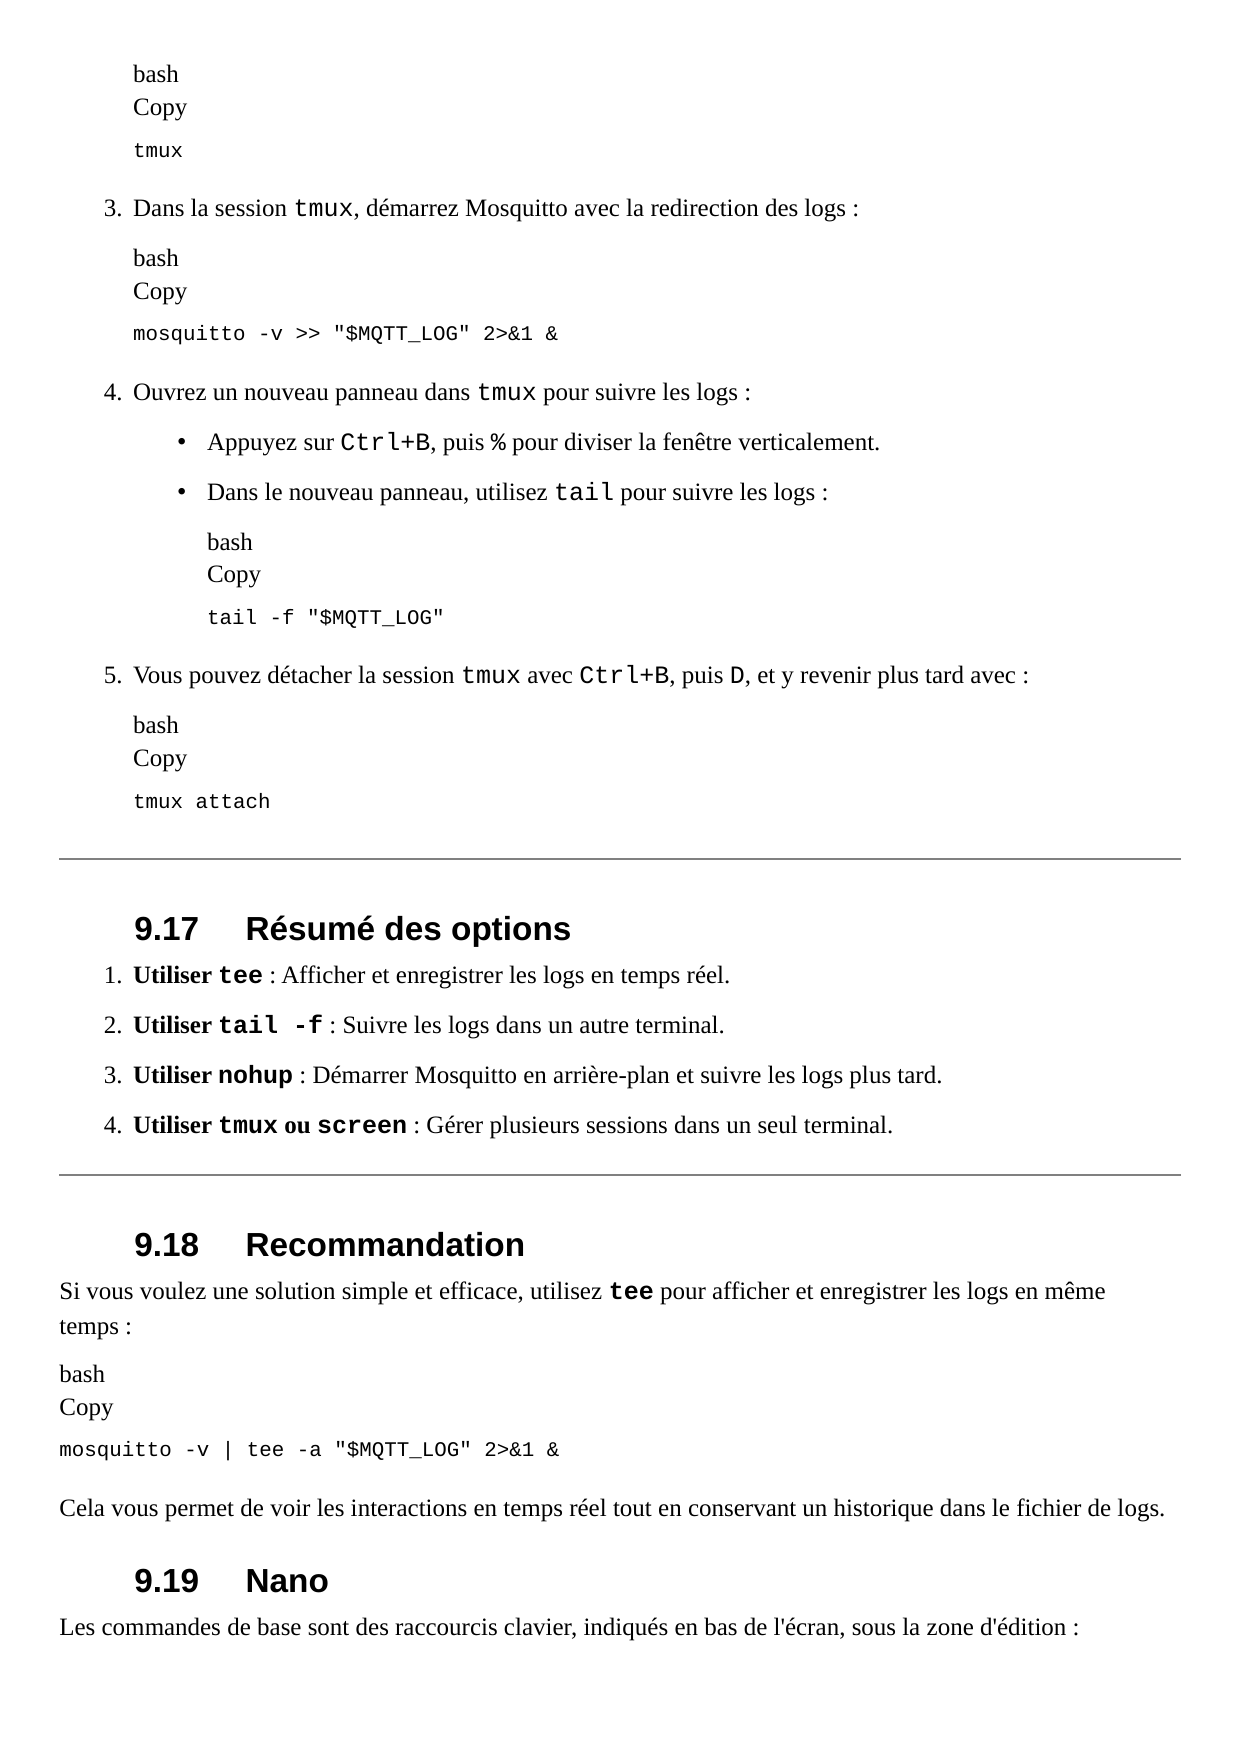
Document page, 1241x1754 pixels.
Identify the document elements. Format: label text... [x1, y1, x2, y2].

list Appuyez sur Ctrl+B, puis % pour diviser la fenêtre verticalement. [177, 427, 1181, 457]
list Dans le nouveau panneau, utilisez tail pour suivre les logs : [177, 477, 1181, 507]
list tmux attach [103, 791, 1181, 814]
list bash [103, 710, 1181, 739]
list tail -f "$MQTT_LOG" [177, 607, 1181, 631]
subtitle Nano [134, 1561, 1181, 1599]
list Dans la session tmux, démarrez Mosquitto avec la redirection des logs : [103, 193, 1181, 224]
text Cela vous permet de voir les interactions en temps réel tout en conservant un historique dans le fichier de logs. [59, 1493, 1181, 1521]
text bash [59, 1359, 1181, 1388]
list Utiliser tmux ou screen : Gérer plusieurs sessions dans un seul terminal. [103, 1110, 1181, 1141]
list Copy [103, 92, 1181, 121]
text Les commandes de base sont des raccourcis clavier, indiqués en bas de l'écran, sous la zone d'édition : [59, 1612, 1181, 1641]
list Vous pouvez détacher la session tmux avec Ctrl+B, puis D, et y revenir plus tard avec : [103, 660, 1181, 691]
list Copy [103, 743, 1181, 772]
subtitle Résumé des options [134, 909, 1181, 948]
subtitle Recommandation [134, 1225, 1181, 1264]
list bash [177, 527, 1181, 555]
list mosquitto -v >> "$MQTT_LOG" 2>&1 & [103, 323, 1181, 347]
list Copy [103, 276, 1181, 304]
list bash [103, 243, 1181, 272]
list tmux [103, 140, 1181, 163]
list bash [103, 59, 1181, 88]
text Copy [59, 1392, 1181, 1421]
list Copy [177, 559, 1181, 588]
list Utiliser nohup : Démarrer Mosquitto en arrière-plan et suivre les logs plus tard. [103, 1060, 1181, 1091]
text mosquitto -v | tee -a "$MQTT_LOG" 2>&1 & [59, 1439, 1181, 1463]
list Ouvrez un nouveau panneau dans tmux pour suivre les logs : [103, 377, 1181, 407]
list Utiliser tee : Afficher et enregistrer les logs en temps réel. [103, 960, 1181, 991]
text Si vous voulez une solution simple et efficace, utilisez tee pour afficher et enregistrer les logs en même temps : [59, 1276, 1181, 1340]
list Utiliser tail -f : Suivre les logs dans un autre terminal. [103, 1010, 1181, 1041]
